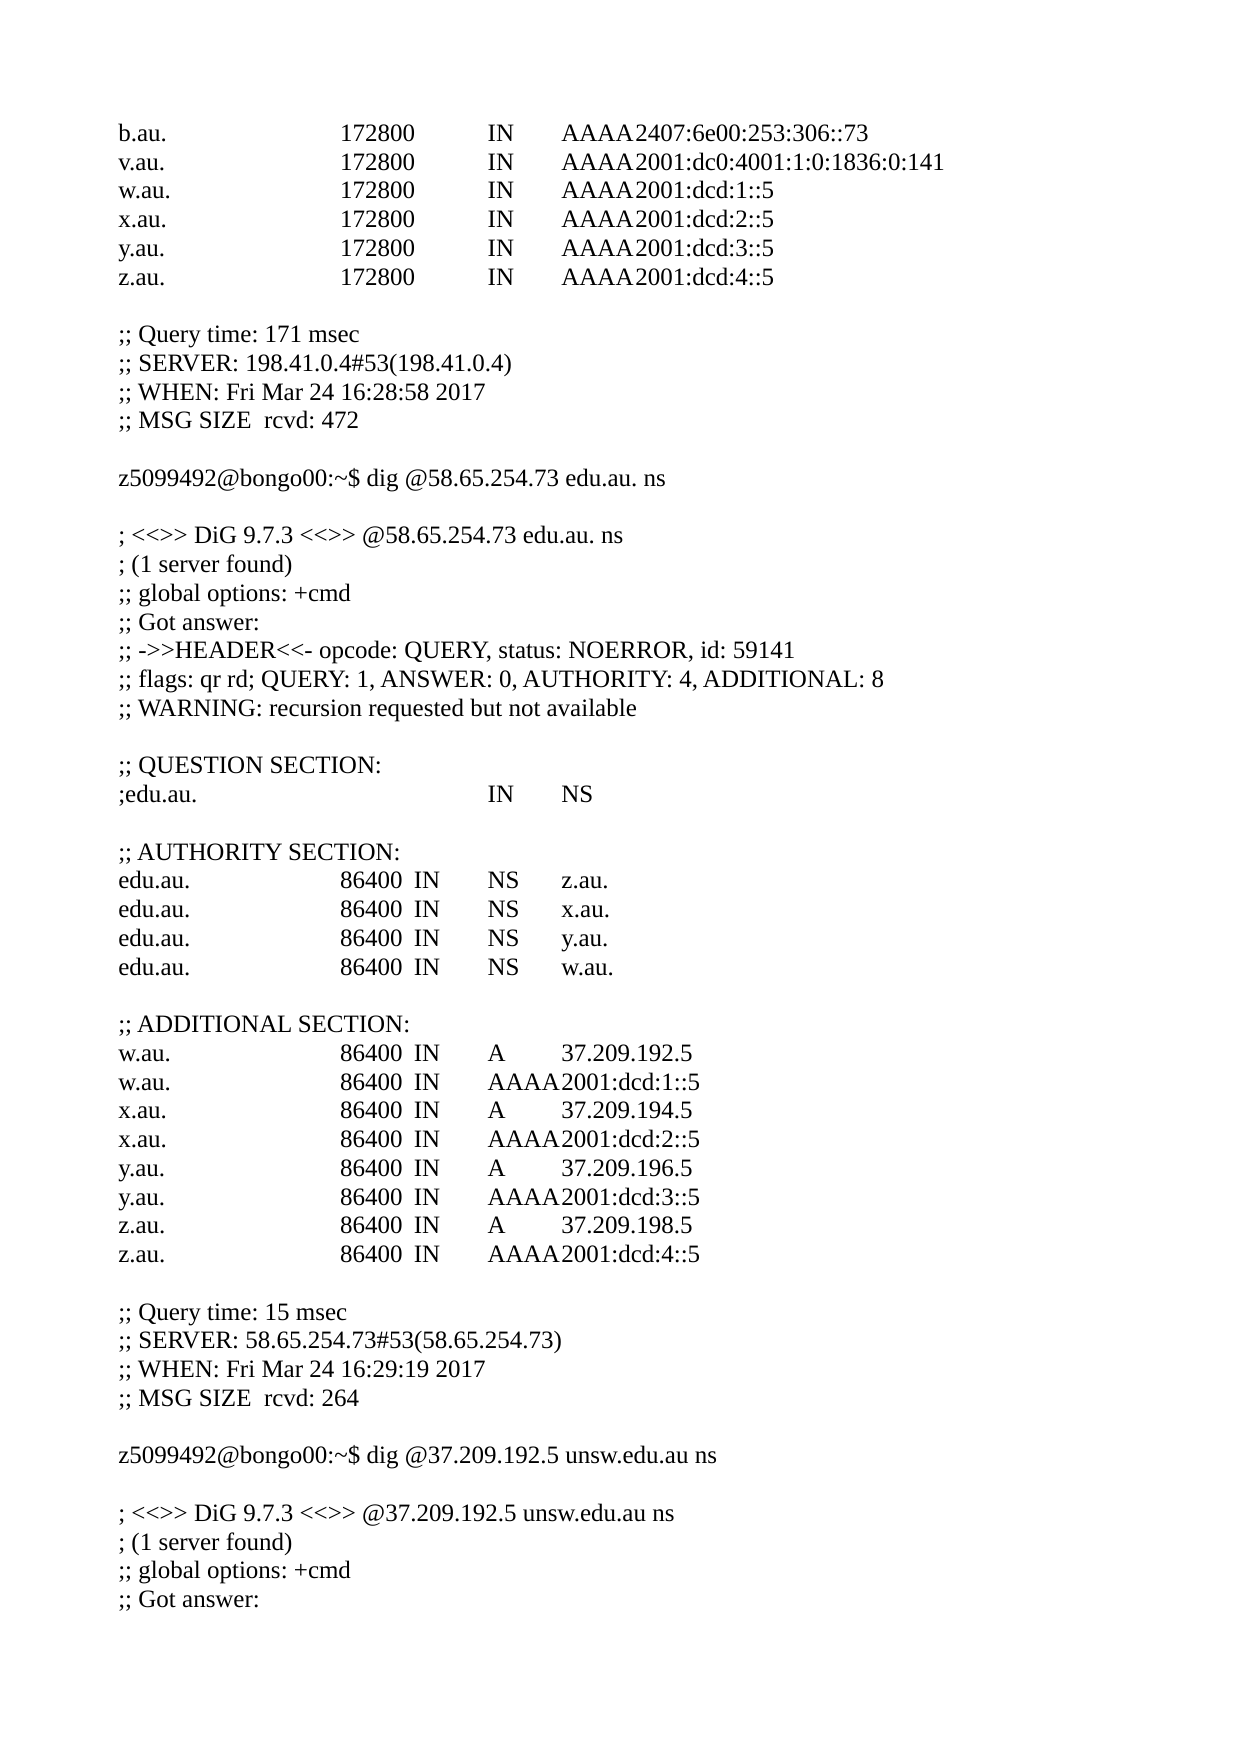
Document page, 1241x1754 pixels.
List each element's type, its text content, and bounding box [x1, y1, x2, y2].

text ;; ->>HEADER<<- opcode: QUERY, status: NOERROR, id: 59141 [118, 636, 1122, 664]
text ;; flags: qr rd; QUERY: 1, ANSWER: 0, AUTHORITY: 4, ADDITIONAL: 8 [118, 664, 1122, 693]
text b.au. 172800 IN AAAA 2407:6e00:253:306::73 [118, 118, 1122, 147]
text x.au. 86400 IN A 37.209.194.5 [118, 1096, 1122, 1124]
text ;; MSG SIZE rcvd: 472 [118, 406, 1122, 434]
text ;; WHEN: Fri Mar 24 16:29:19 2017 [118, 1354, 1122, 1383]
text z5099492@bongo00:~$ dig @58.65.254.73 edu.au. ns [118, 463, 1122, 492]
text ;; QUESTION SECTION: [118, 751, 1122, 779]
text w.au. 86400 IN AAAA 2001:dcd:1::5 [118, 1067, 1122, 1096]
text v.au. 172800 IN AAAA 2001:dc0:4001:1:0:1836:0:141 [118, 147, 1122, 176]
text ;; global options: +cmd [118, 1556, 1122, 1584]
text w.au. 86400 IN A 37.209.192.5 [118, 1038, 1122, 1067]
text ;; Query time: 171 msec [118, 319, 1122, 348]
text w.au. 172800 IN AAAA 2001:dcd:1::5 [118, 176, 1122, 204]
text ;; Got answer: [118, 607, 1122, 636]
text ;; SERVER: 58.65.254.73#53(58.65.254.73) [118, 1326, 1122, 1354]
text ;; SERVER: 198.41.0.4#53(198.41.0.4) [118, 348, 1122, 377]
text ;; Query time: 15 msec [118, 1297, 1122, 1326]
text y.au. 172800 IN AAAA 2001:dcd:3::5 [118, 233, 1122, 262]
text x.au. 172800 IN AAAA 2001:dcd:2::5 [118, 204, 1122, 233]
text z5099492@bongo00:~$ dig @37.209.192.5 unsw.edu.au ns [118, 1441, 1122, 1469]
text z.au. 172800 IN AAAA 2001:dcd:4::5 [118, 262, 1122, 291]
text edu.au. 86400 IN NS w.au. [118, 952, 1122, 981]
text x.au. 86400 IN AAAA 2001:dcd:2::5 [118, 1124, 1122, 1153]
text ; (1 server found) [118, 549, 1122, 578]
text edu.au. 86400 IN NS z.au. [118, 866, 1122, 894]
text ;; AUTHORITY SECTION: [118, 837, 1122, 866]
text ;; MSG SIZE rcvd: 264 [118, 1383, 1122, 1412]
text z.au. 86400 IN A 37.209.198.5 [118, 1211, 1122, 1239]
text ;; WARNING: recursion requested but not available [118, 693, 1122, 722]
text ; <<>> DiG 9.7.3 <<>> @37.209.192.5 unsw.edu.au ns [118, 1498, 1122, 1527]
text z.au. 86400 IN AAAA 2001:dcd:4::5 [118, 1239, 1122, 1268]
text edu.au. 86400 IN NS y.au. [118, 923, 1122, 952]
text ;; ADDITIONAL SECTION: [118, 1009, 1122, 1038]
text ;; WHEN: Fri Mar 24 16:28:58 2017 [118, 377, 1122, 406]
text ; <<>> DiG 9.7.3 <<>> @58.65.254.73 edu.au. ns [118, 521, 1122, 549]
text ;; Got answer: [118, 1584, 1122, 1613]
text ;; global options: +cmd [118, 578, 1122, 607]
text ; (1 server found) [118, 1527, 1122, 1556]
text y.au. 86400 IN AAAA 2001:dcd:3::5 [118, 1182, 1122, 1211]
text ;edu.au. IN NS [118, 779, 1122, 808]
text y.au. 86400 IN A 37.209.196.5 [118, 1153, 1122, 1182]
text edu.au. 86400 IN NS x.au. [118, 894, 1122, 923]
